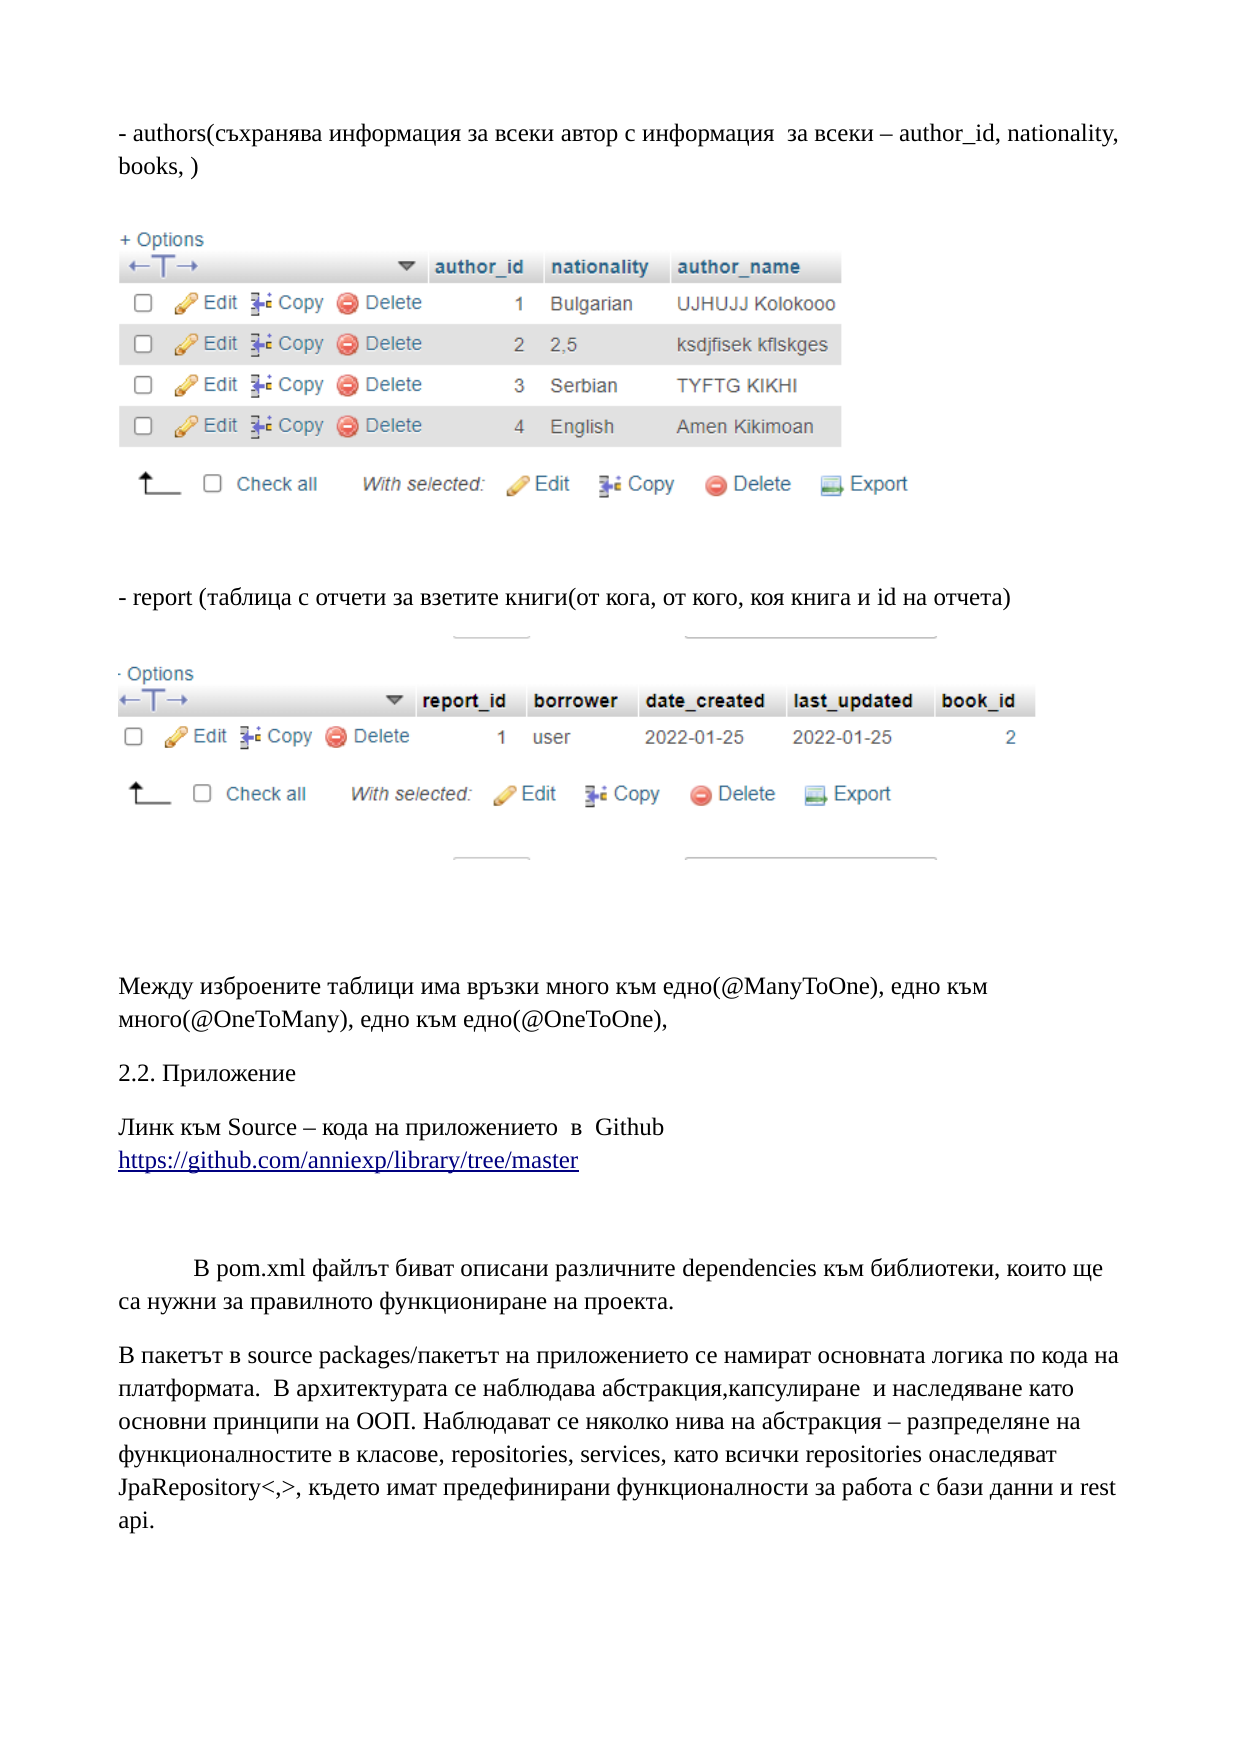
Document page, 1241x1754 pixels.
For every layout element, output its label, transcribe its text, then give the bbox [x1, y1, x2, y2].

text Линк към Source – кода на приложението в Github https://github.com/anniexp/library/tree/master [118, 1112, 1122, 1174]
text В pom.xml файлът биват описани различните dependencies към библиотеки, които ще са нужни за правилното функциониране на проекта. [118, 1253, 1122, 1315]
text В пакетът в sourcе packages/пакетът на приложението се намират основната логика по кода на платформата. В архитектурата се наблюдава абстракция,капсулиране и наследяване като основни принципи на ООП. Наблюдават се няколко нива на абстракция – разпределянe на функционалностите в класове, repositories, services, като всички repositories онаследяват JpaRepository<,>, където имат предефинирани функционалности за работа с бази данни и rest api. [118, 1340, 1122, 1534]
text - authors(съхранява информация за всеки автор с информация за всеки – author_id, nationality, books, ) [118, 118, 1122, 180]
picture [118, 636, 1123, 860]
text Между изброените таблици има връзки много към едно(@ManyToOne), eдно към много(@OneToMany), едно към едно(@OneToOne), [118, 971, 1122, 1033]
text - report (таблица с отчети за взетите книги(от кога, от кого, коя книга и id на отчета) [118, 582, 1122, 611]
picture [118, 205, 1123, 525]
text 2.2. Приложение [118, 1058, 1122, 1087]
